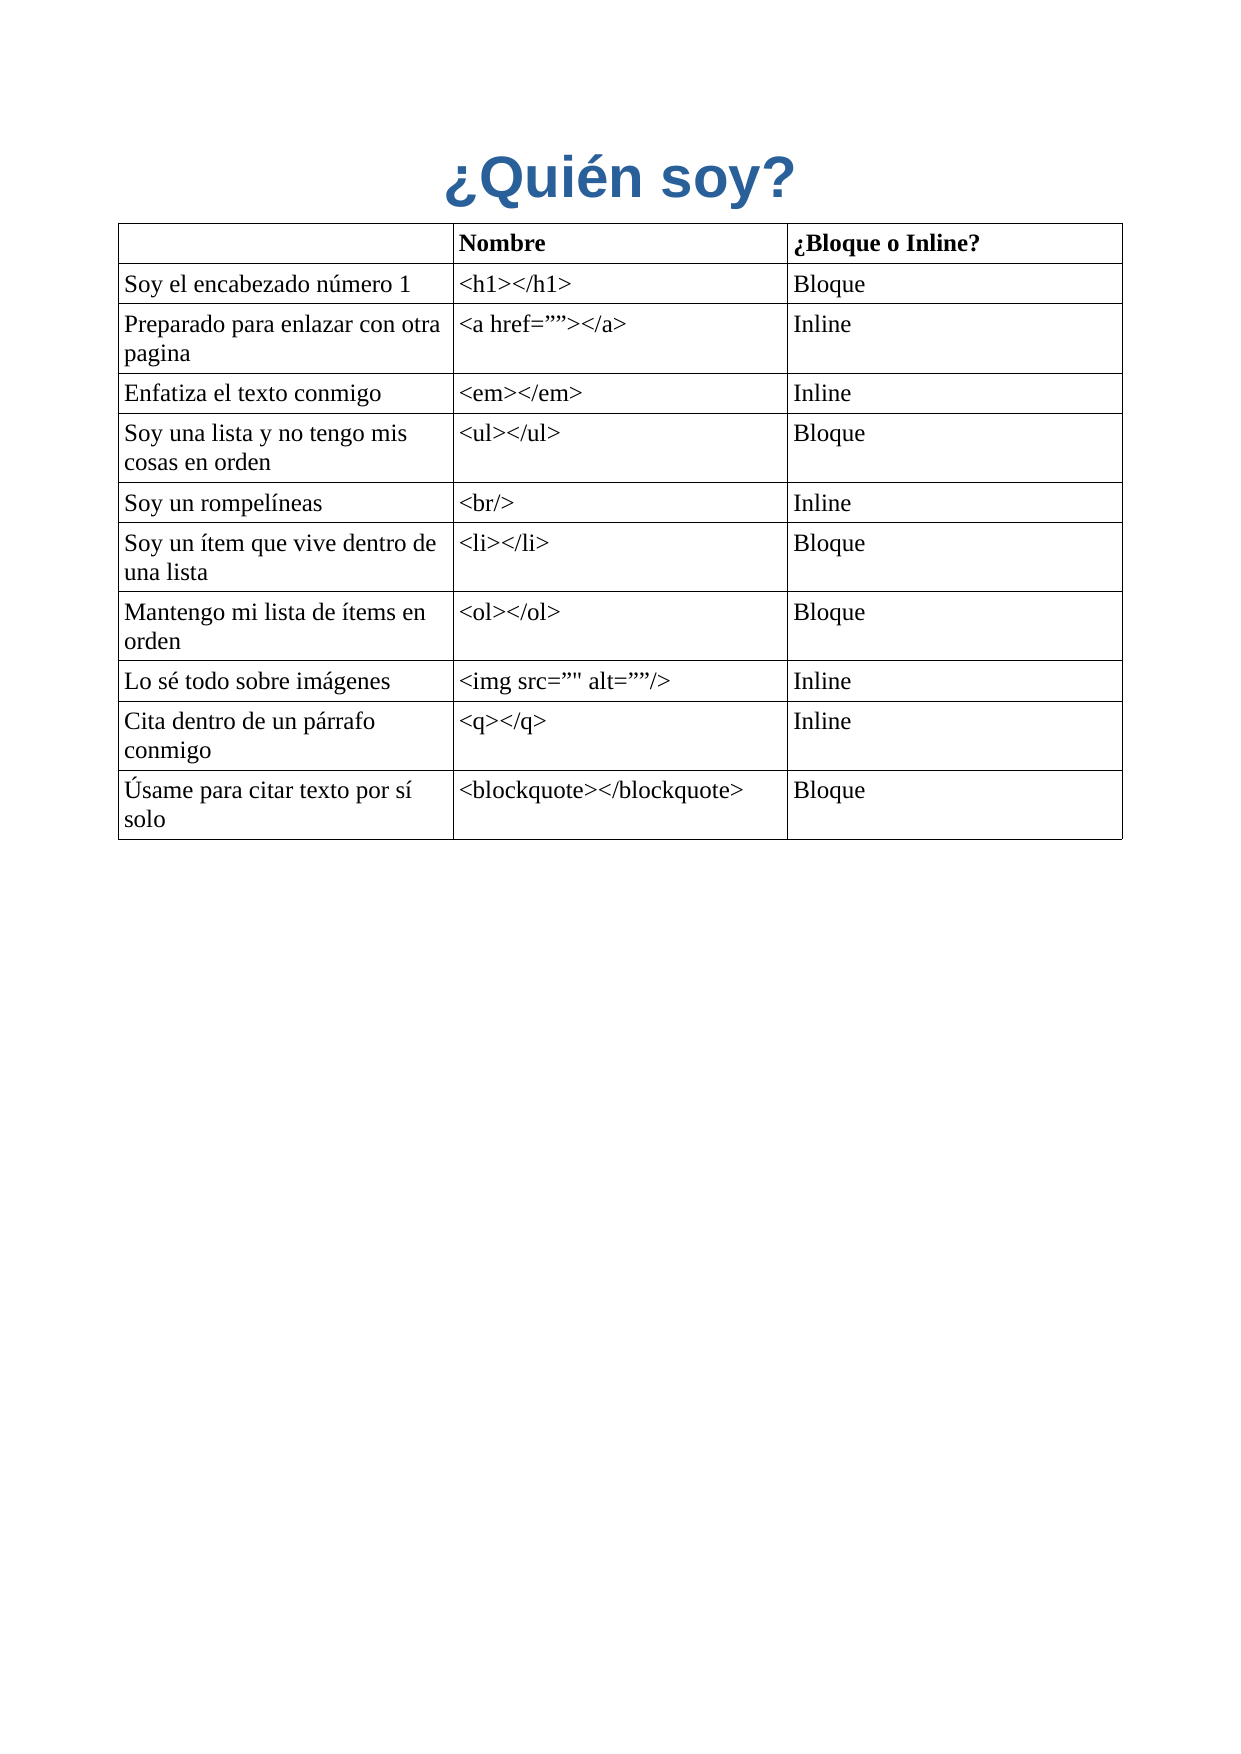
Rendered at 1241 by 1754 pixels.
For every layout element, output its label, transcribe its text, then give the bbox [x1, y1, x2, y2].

table_cell Soy un rompelíneas [119, 483, 453, 522]
table_cell Bloque [788, 414, 1122, 482]
table_cell Enfatiza el texto conmigo [119, 374, 453, 413]
title ¿Quién soy? [118, 143, 1122, 210]
table_cell Inline [788, 374, 1122, 413]
table_header ¿Bloque o Inline? [788, 224, 1122, 263]
table_cell <br/> [454, 483, 787, 522]
table_cell Soy una lista y no tengo mis cosas en orden [119, 414, 453, 482]
table_cell Soy el encabezado número 1 [119, 264, 453, 303]
table_cell <h1></h1> [454, 264, 787, 303]
table_cell <img src=”" alt=””/> [454, 661, 787, 701]
table_cell Mantengo mi lista de ítems en orden [119, 592, 453, 660]
table_cell Bloque [788, 523, 1122, 591]
table_cell <em></em> [454, 374, 787, 413]
table_cell <q></q> [454, 702, 787, 769]
table_cell Inline [788, 661, 1122, 701]
table_cell <ul></ul> [454, 414, 787, 482]
table_cell Preparado para enlazar con otra pagina [119, 304, 453, 372]
table_cell <ol></ol> [454, 592, 787, 660]
table_cell Bloque [788, 592, 1122, 660]
table_cell Bloque [788, 264, 1122, 303]
table_cell Lo sé todo sobre imágenes [119, 661, 453, 701]
table_header Nombre [454, 224, 787, 263]
table_cell Inline [788, 483, 1122, 522]
table_cell Bloque [788, 771, 1122, 839]
table_cell Soy un ítem que vive dentro de una lista [119, 523, 453, 591]
table_cell <a href=””></a> [454, 304, 787, 372]
table_cell <li></li> [454, 523, 787, 591]
table_header [119, 224, 453, 263]
table_cell Inline [788, 702, 1122, 769]
table_cell Cita dentro de un párrafo conmigo [119, 702, 453, 769]
table_cell <blockquote></blockquote> [454, 771, 787, 839]
table_cell Inline [788, 304, 1122, 372]
table_cell Úsame para citar texto por sí solo [119, 771, 453, 839]
